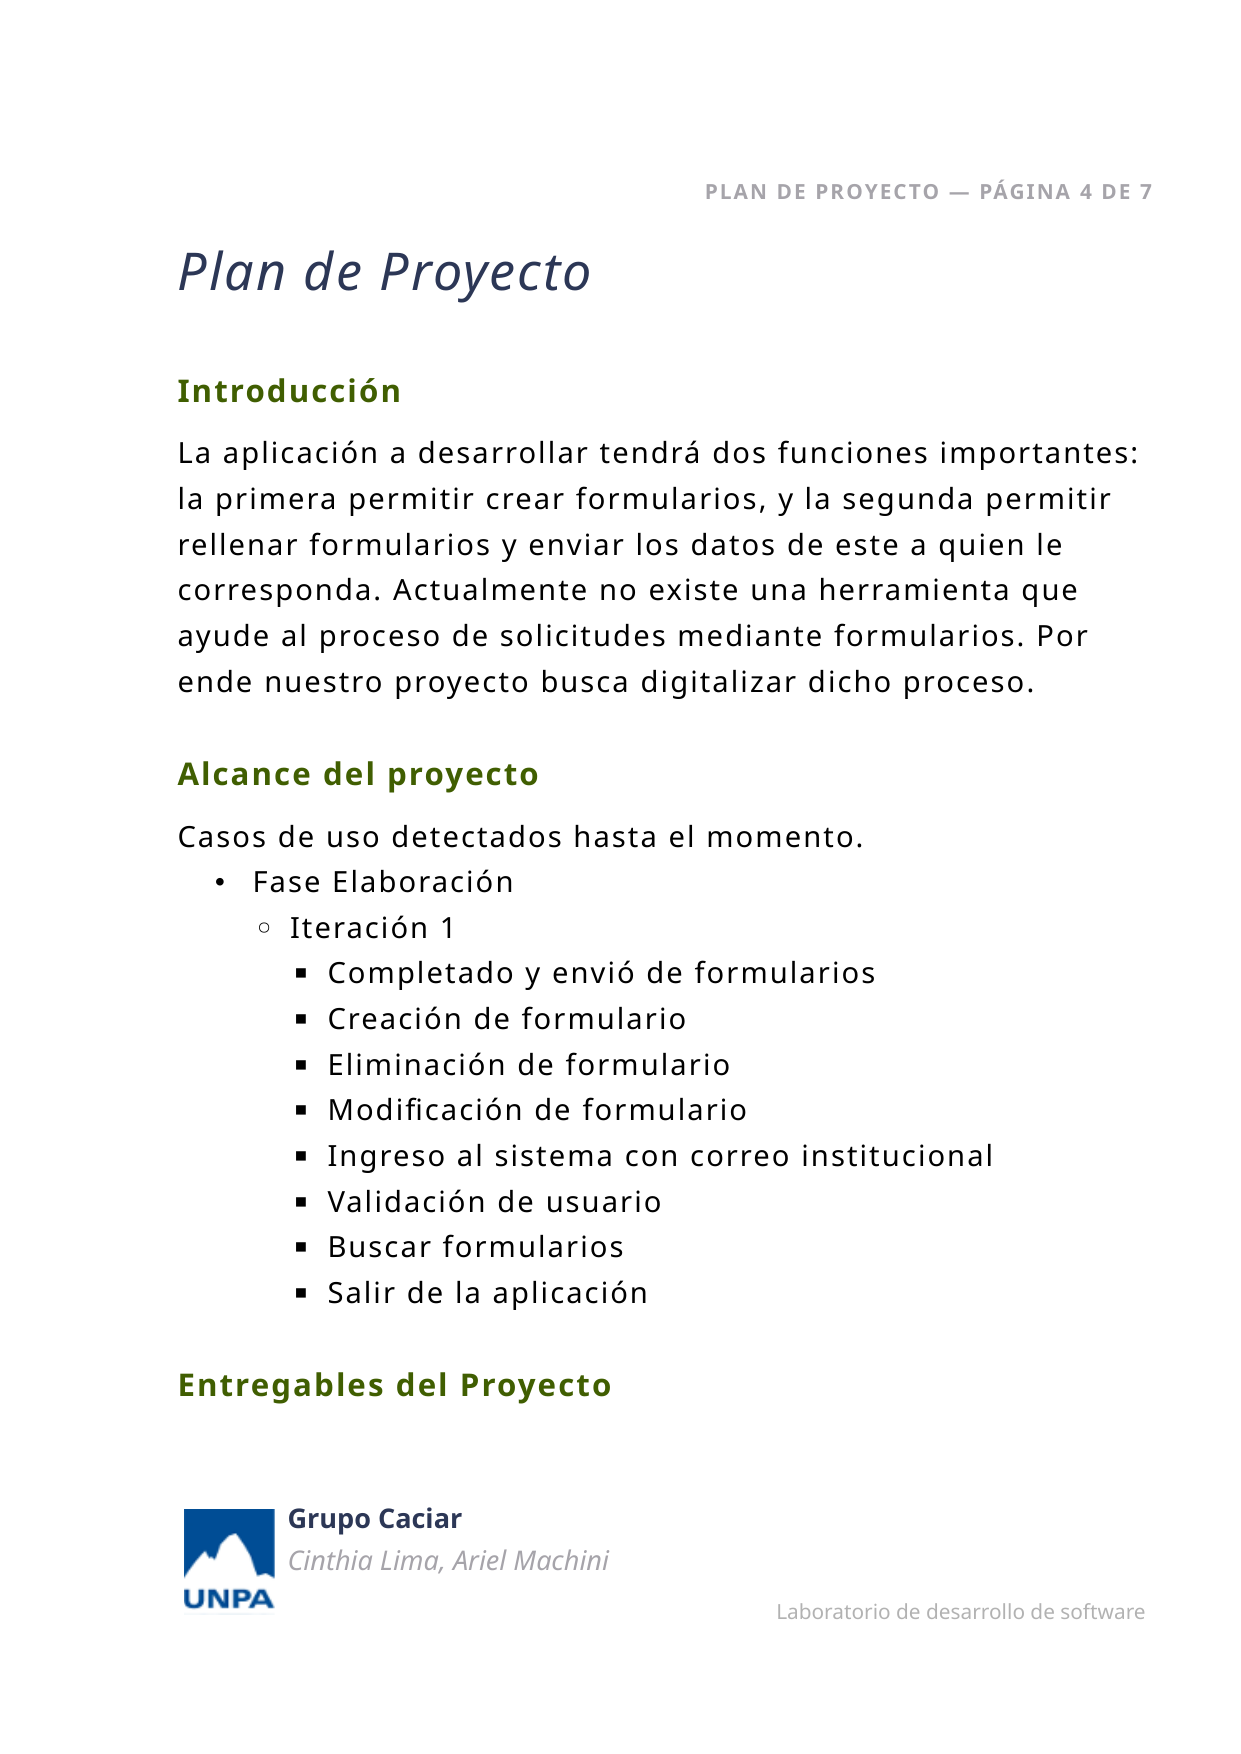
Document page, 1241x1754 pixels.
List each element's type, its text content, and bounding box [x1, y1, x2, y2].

text Alcance del proyecto [177, 752, 1152, 795]
list Iteración 1 [252, 907, 1152, 947]
text Casos de uso detectados hasta el momento. [177, 816, 1152, 856]
list Eliminación de formulario [290, 1044, 1152, 1084]
list Completado y envió de formularios [290, 953, 1152, 992]
list Modificación de formulario [290, 1090, 1152, 1129]
text Introducción [177, 369, 1152, 411]
list Salir de la aplicación [290, 1272, 1152, 1312]
text La aplicación a desarrollar tendrá dos funciones importantes: la primera permitir crear formularios, y la segunda permitir rellenar formularios y enviar los datos de este a quien le corresponda. Actualmente no existe una herramienta que ayude al proceso de solicitudes mediante formularios. Por ende nuestro proyecto busca digitalizar dicho proceso. [177, 433, 1152, 701]
text Plan de Proyecto [177, 235, 1152, 306]
list Creación de formulario [290, 998, 1152, 1038]
list Buscar formularios [290, 1227, 1152, 1266]
picture [184, 1509, 275, 1615]
list Fase Elaboración [215, 862, 1152, 901]
text Entregables del Proyecto [177, 1363, 1152, 1406]
list Validación de usuario [290, 1181, 1152, 1221]
list Ingreso al sistema con correo institucional [290, 1135, 1152, 1175]
